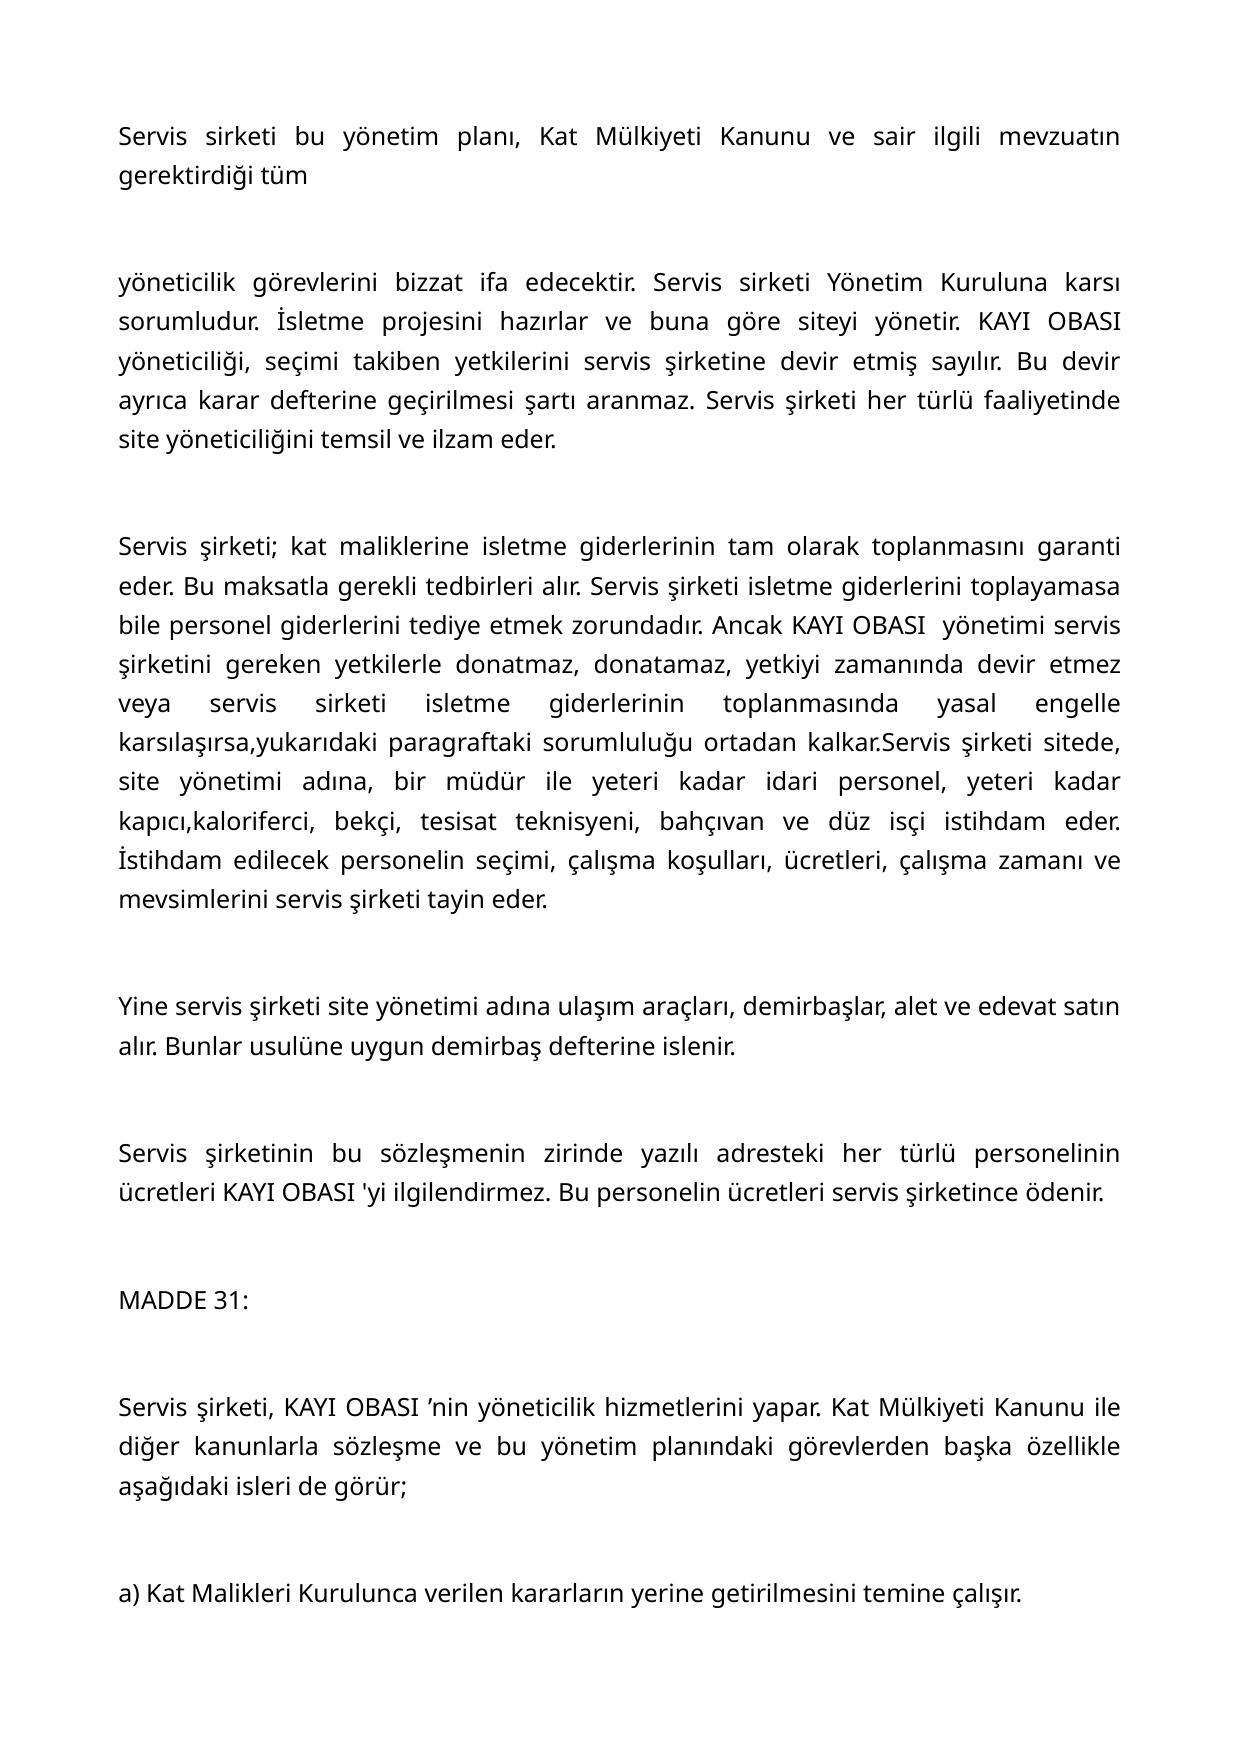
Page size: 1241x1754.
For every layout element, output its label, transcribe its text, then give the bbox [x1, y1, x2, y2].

text a) Kat Malikleri Kurulunca verilen kararların yerine getirilmesini temine çalışır. [118, 1576, 1122, 1610]
text Yine servis şirketi site yönetimi adına ulaşım araçları, demirbaşlar, alet ve edevat satın alır. Bunlar usulüne uygun demirbaş defterine islenir. [118, 989, 1122, 1062]
text Servis şirketi; kat maliklerine isletme giderlerinin tam olarak toplanmasını garanti eder. Bu maksatla gerekli tedbirleri alır. Servis şirketi isletme giderlerini toplayamasa bile personel giderlerini tediye etmek zorundadır. Ancak KAYI OBASI yönetimi servis şirketini gereken yetkilerle donatmaz, donatamaz, yetkiyi zamanında devir etmez veya servis sirketi isletme giderlerinin toplanmasında yasal engelle karsılaşırsa,yukarıdaki paragraftaki sorumluluğu ortadan kalkar.Servis şirketi sitede, site yönetimi adına, bir müdür ile yeteri kadar idari personel, yeteri kadar kapıcı,kaloriferci, bekçi, tesisat teknisyeni, bahçıvan ve düz isçi istihdam eder. İstihdam edilecek personelin seçimi, çalışma koşulları, ücretleri, çalışma zamanı ve mevsimlerini servis şirketi tayin eder. [118, 529, 1122, 916]
text Servis şirketi, KAYI OBASI ’nin yöneticilik hizmetlerini yapar. Kat Mülkiyeti Kanunu ile diğer kanunlarla sözleşme ve bu yönetim planındaki görevlerden başka özellikle aşağıdaki isleri de görür; [118, 1390, 1122, 1502]
text MADDE 31: [118, 1282, 1122, 1316]
text Servis sirketi bu yönetim planı, Kat Mülkiyeti Kanunu ve sair ilgili mevzuatın gerektirdiği tüm [118, 118, 1122, 191]
text yöneticilik görevlerini bizzat ifa edecektir. Servis sirketi Yönetim Kuruluna karsı sorumludur. İsletme projesini hazırlar ve buna göre siteyi yönetir. KAYI OBASI yöneticiliği, seçimi takiben yetkilerini servis şirketine devir etmiş sayılır. Bu devir ayrıca karar defterine geçirilmesi şartı aranmaz. Servis şirketi her türlü faaliyetinde site yöneticiliğini temsil ve ilzam eder. [118, 265, 1122, 456]
text Servis şirketinin bu sözleşmenin zirinde yazılı adresteki her türlü personelinin ücretleri KAYI OBASI 'yi ilgilendirmez. Bu personelin ücretleri servis şirketince ödenir. [118, 1136, 1122, 1209]
